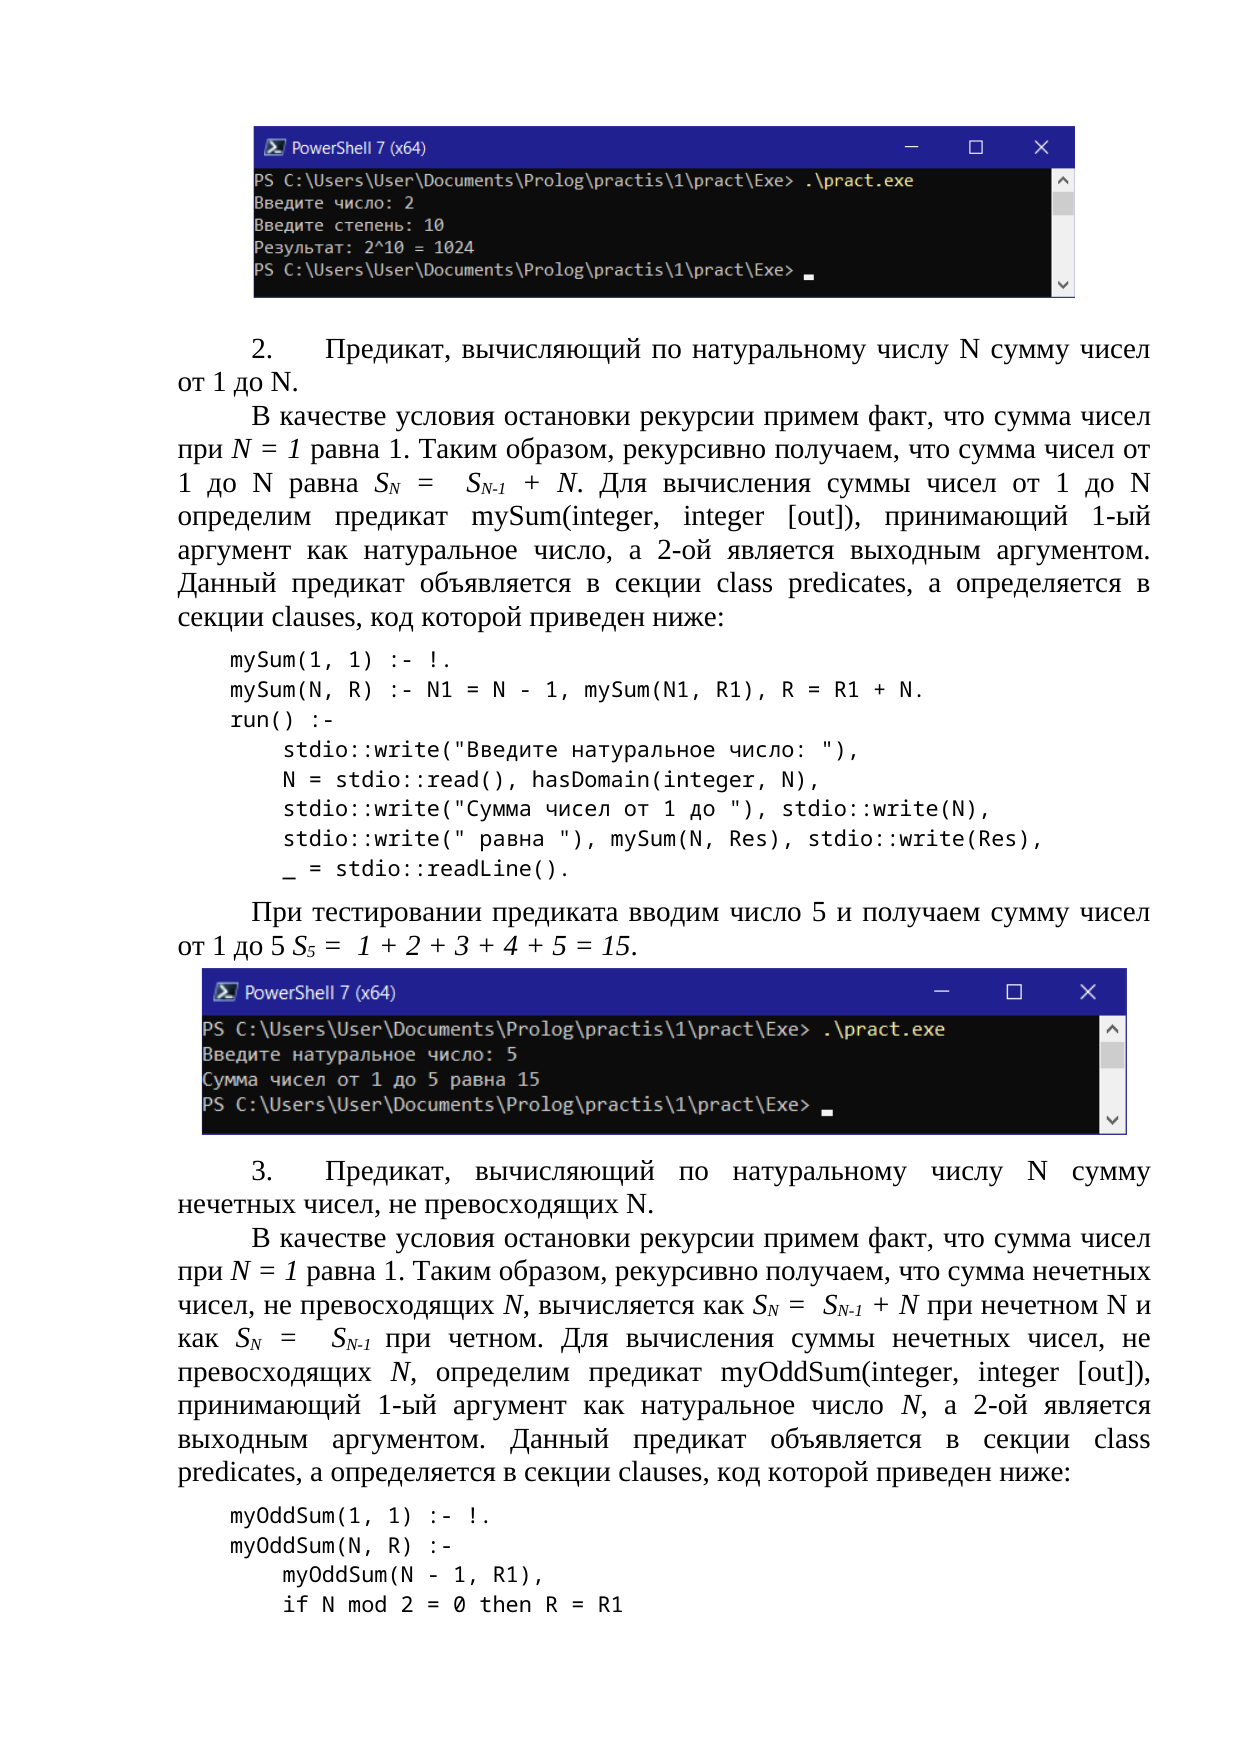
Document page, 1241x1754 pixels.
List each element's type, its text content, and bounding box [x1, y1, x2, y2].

text stdio::write(" равна "), mySum(N, Res), stdio::write(Res), [177, 823, 1152, 853]
text mySum(N, R) :- N1 = N - 1, mySum(N1, R1), R = R1 + N. [177, 674, 1152, 704]
text mySum(1, 1) :- !. [177, 644, 1152, 674]
text myOddSum(N, R) :- [177, 1529, 1152, 1559]
text myOddSum(N - 1, R1), [177, 1559, 1152, 1589]
text run() :- [177, 704, 1152, 734]
list Предикат, вычисляющий по натуральному числу N сумму чисел от 1 до N. [177, 331, 1152, 398]
picture [201, 968, 1127, 1135]
text stdio::write("Сумма чисел от 1 до "), stdio::write(N), [177, 793, 1152, 823]
text В качестве условия остановки рекурсии примем факт, что сумма чисел при N = 1 равна 1. Таким образом, рекурсивно получаем, что сумма нечетных чисел, не превосходящих N, вычисляется как SN = SN-1 + N при нечетном N и как SN = SN-1 при четном. Для вычисления суммы нечетных чисел, не превосходящих N, определим предикат myOddSum(integer, integer [out]), принимающий 1-ый аргумент как натуральное число N, а 2-ой является выходным аргументом. Данный предикат объявляется в секции class predicates, а определяется в секции clauses, код которой приведен ниже: [177, 1220, 1152, 1488]
text myOddSum(1, 1) :- !. [177, 1500, 1152, 1529]
text stdio::write("Введите натуральное число: "), [177, 734, 1152, 763]
text if N mod 2 = 0 then R = R1 [177, 1589, 1152, 1619]
text В качестве условия остановки рекурсии примем факт, что сумма чисел при N = 1 равна 1. Таким образом, рекурсивно получаем, что сумма чисел от 1 до N равна SN = SN-1 + N. Для вычисления суммы чисел от 1 до N определим предикат mySum(integer, integer [out]), принимающий 1-ый аргумент как натуральное число, а 2-ой является выходным аргументом. Данный предикат объявляется в секции class predicates, а определяется в секции clauses, код которой приведен ниже: [177, 398, 1152, 633]
picture [253, 126, 1075, 298]
text При тестировании предиката вводим число 5 и получаем сумму чисел от 1 до 5 S5 = 1 + 2 + 3 + 4 + 5 = 15. [177, 894, 1152, 962]
list Предикат, вычисляющий по натуральному числу N сумму нечетных чисел, не превосходящих N. [177, 979, 1152, 1220]
text _ = stdio::readLine(). [177, 853, 1152, 883]
text N = stdio::read(), hasDomain(integer, N), [177, 763, 1152, 793]
